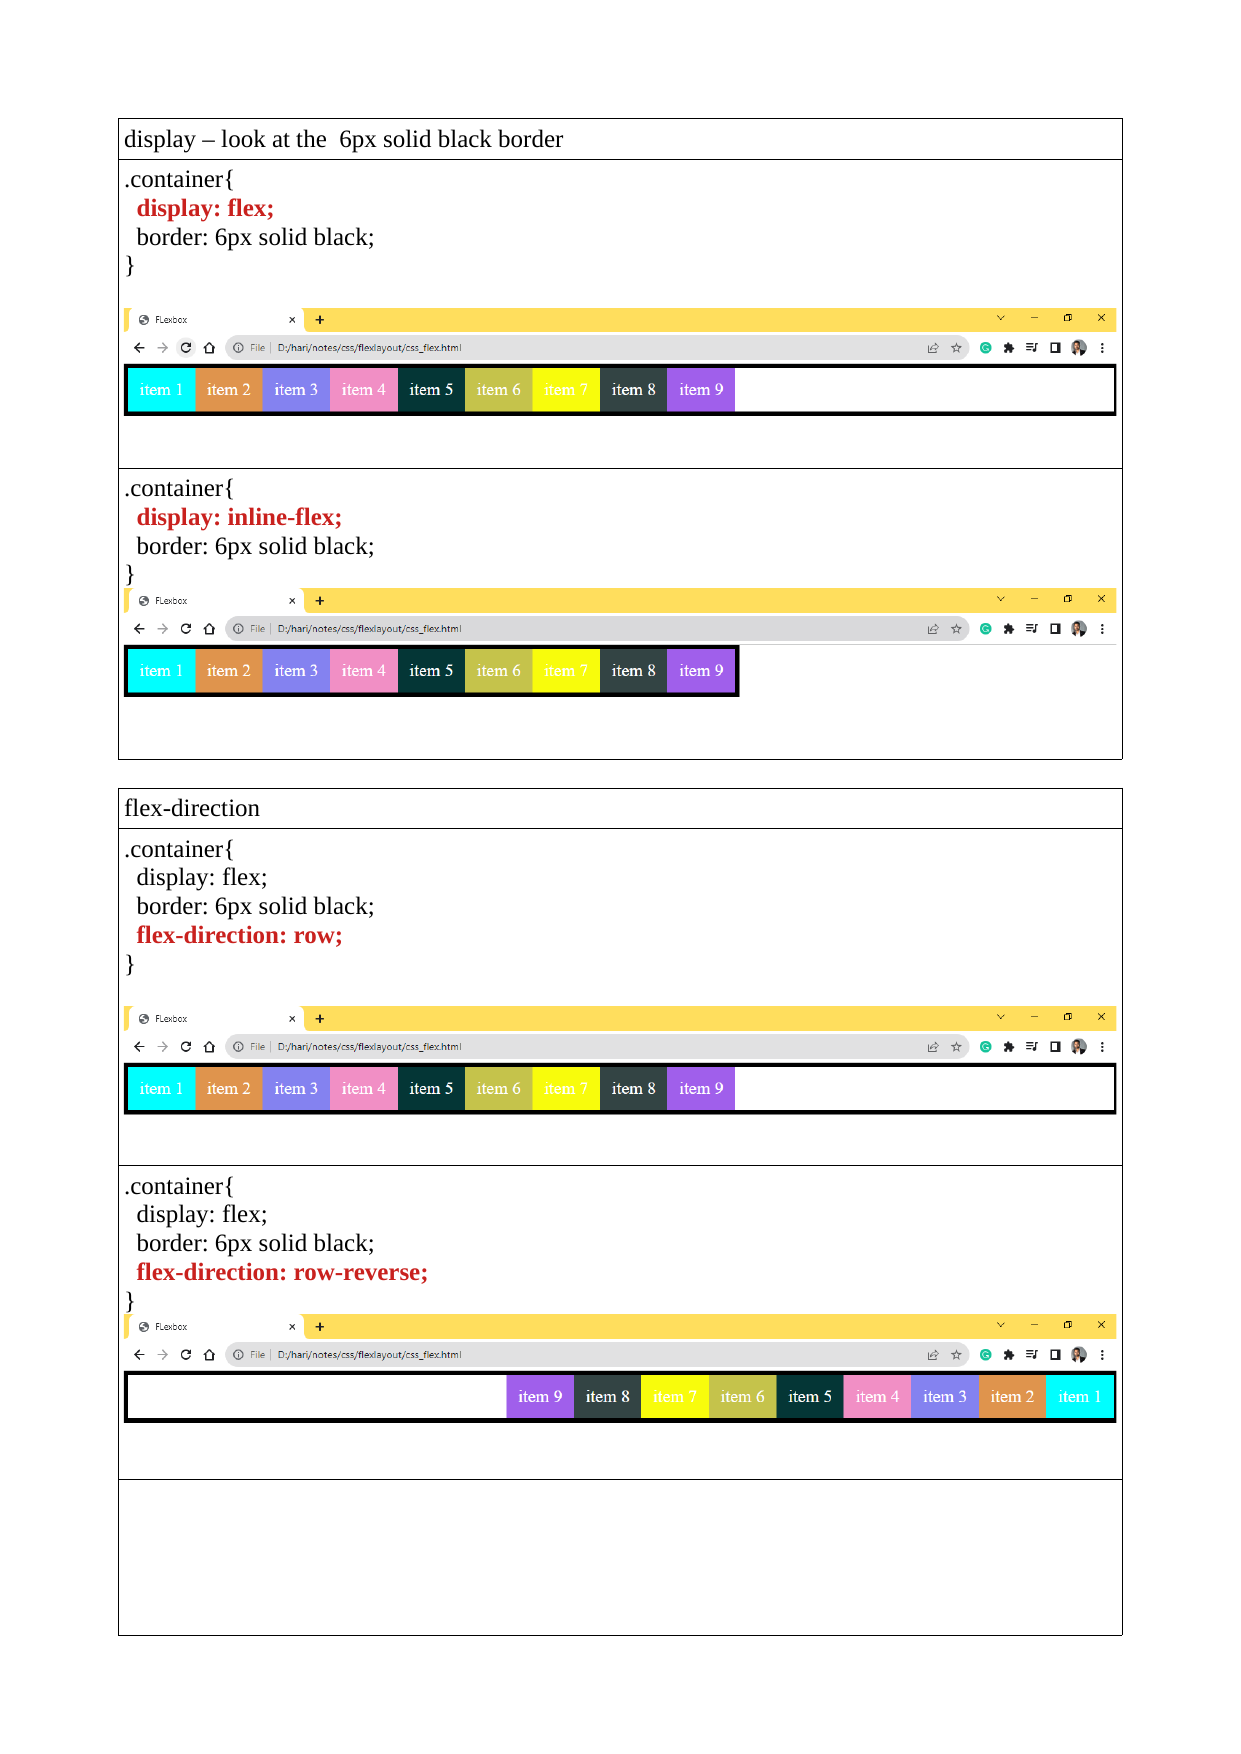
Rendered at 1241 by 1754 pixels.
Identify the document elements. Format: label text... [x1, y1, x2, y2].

table_cell [119, 1480, 1122, 1634]
table_cell .container{ display: flex; border: 6px solid black; } [119, 160, 1122, 467]
table_cell .container{ display: flex; border: 6px solid black; flex-direction: row-reverse; } [119, 1166, 1122, 1479]
picture [123, 1314, 1117, 1445]
table_cell .container{ display: inline-flex; border: 6px solid black; } [119, 469, 1122, 759]
picture [123, 588, 1117, 725]
table_header flex-direction [119, 789, 1122, 828]
picture [123, 1006, 1117, 1131]
table_header display – look at the 6px solid black border [119, 119, 1122, 158]
picture [123, 308, 1117, 433]
table_cell .container{ display: flex; border: 6px solid black; flex-direction: row; } [119, 829, 1122, 1165]
